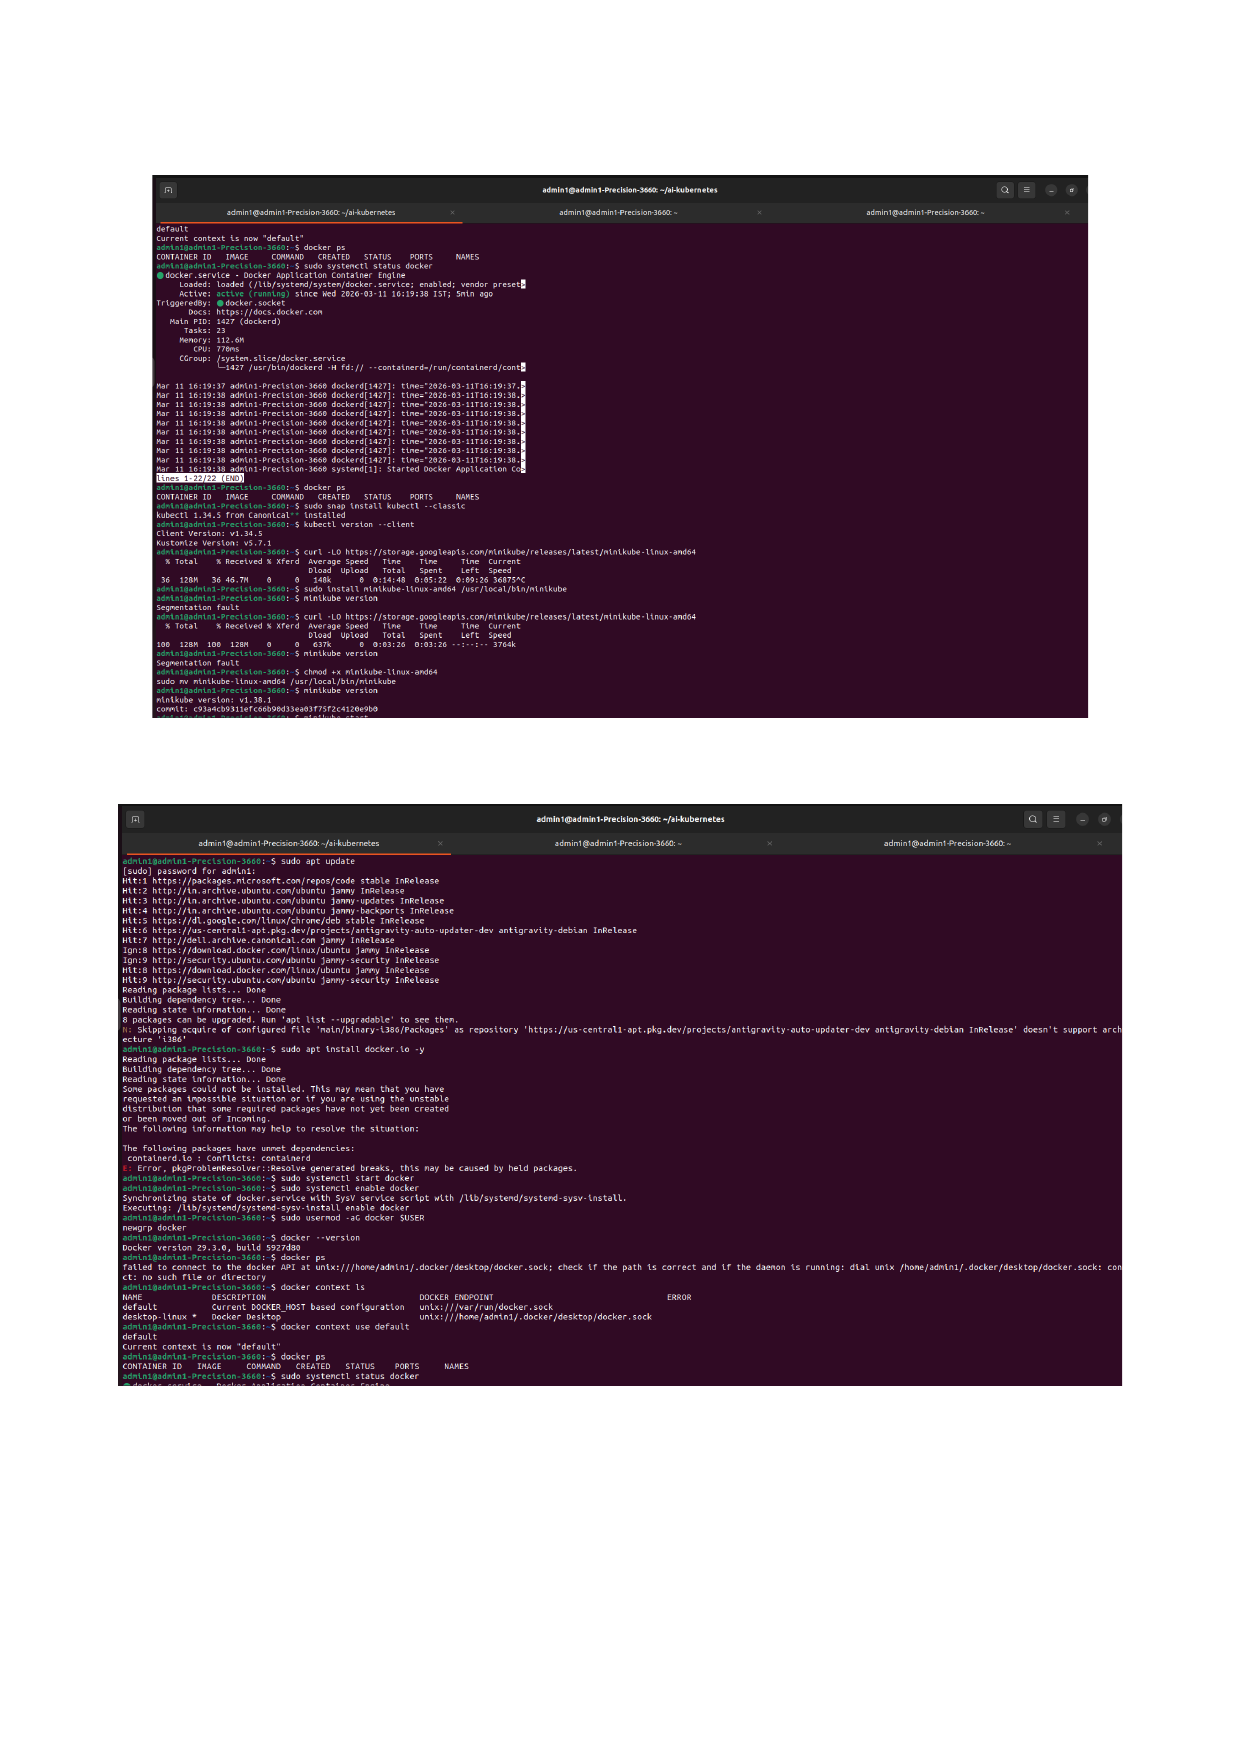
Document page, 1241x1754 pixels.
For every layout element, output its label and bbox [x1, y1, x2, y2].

picture [152, 175, 1089, 718]
picture [118, 804, 1123, 1386]
